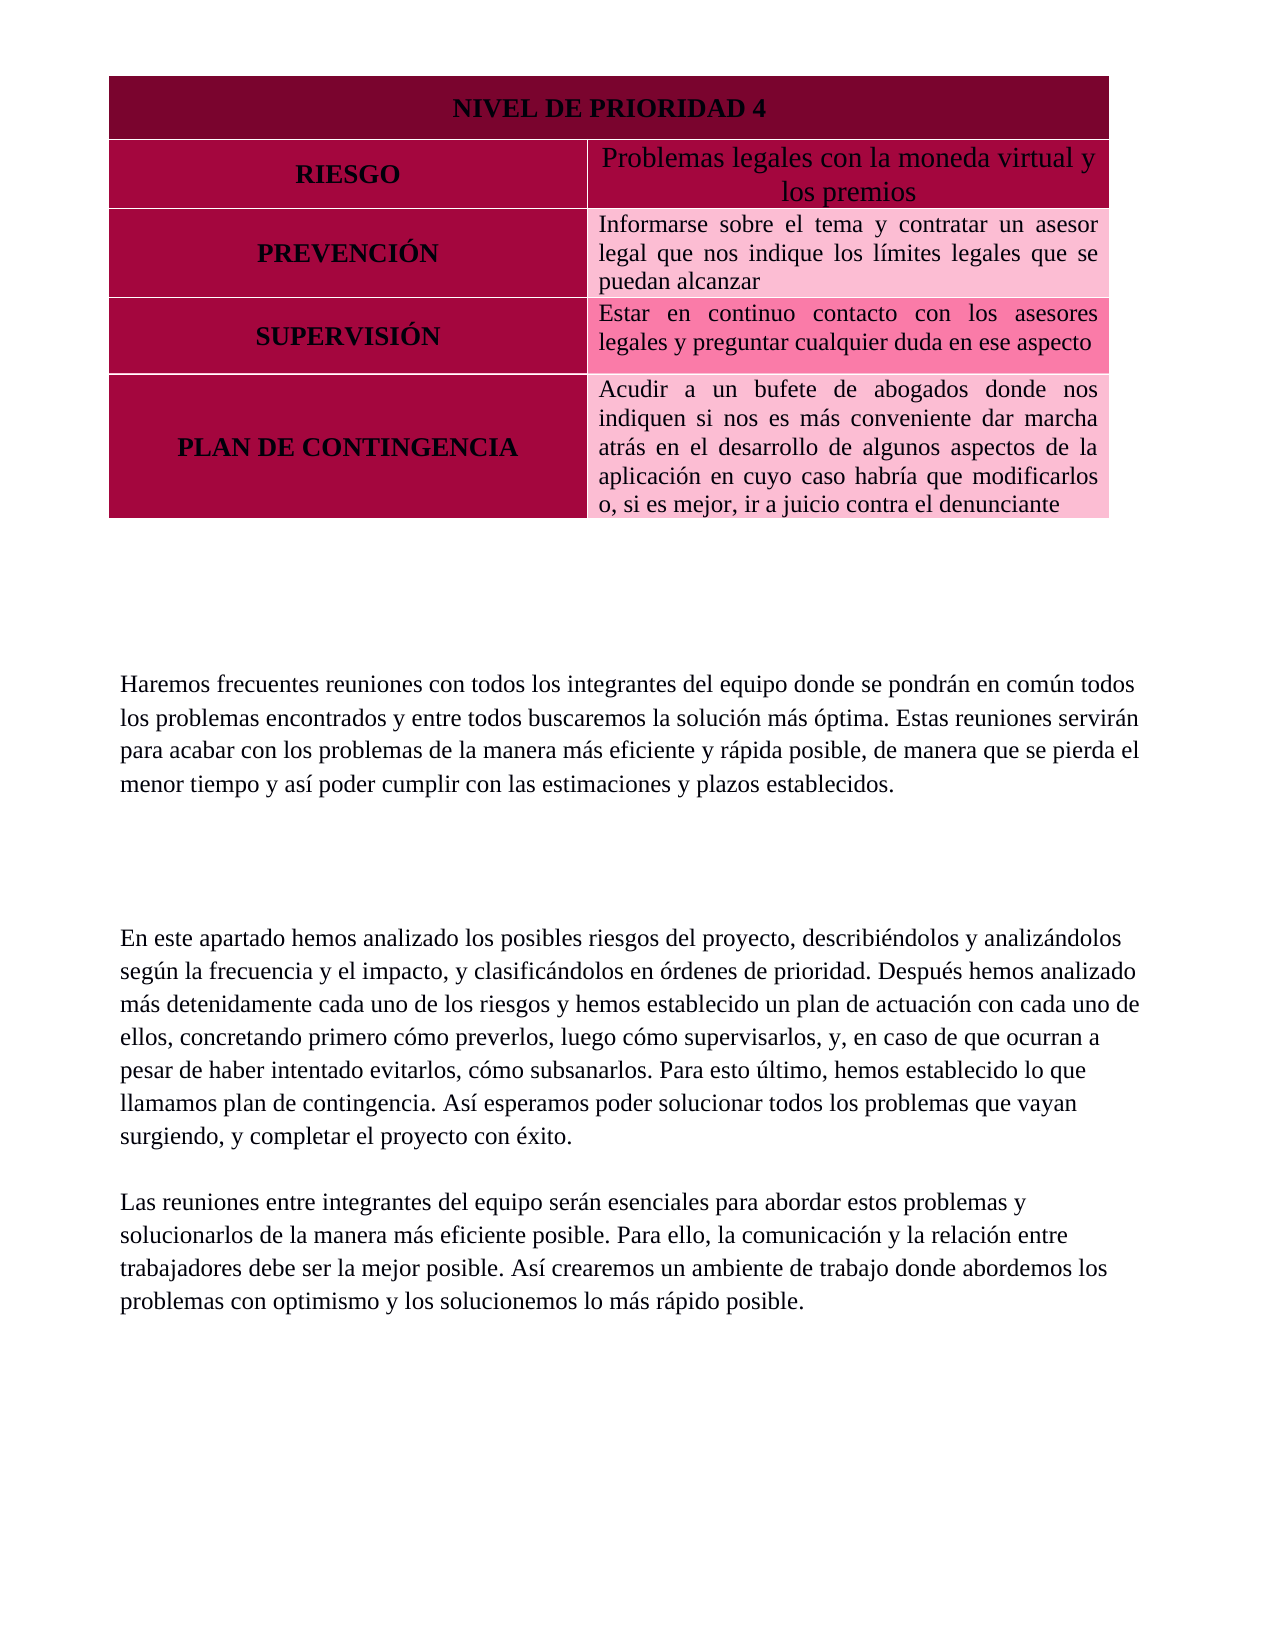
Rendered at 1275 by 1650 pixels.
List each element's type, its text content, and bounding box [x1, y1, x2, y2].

table_cell Problemas legales con la moneda virtual y los premios [588, 140, 1109, 208]
text Haremos frecuentes reuniones con todos los integrantes del equipo donde se pondrán en común todos los problemas encontrados y entre todos buscaremos la solución más óptima. Estas reuniones servirán para acabar con los problemas de la manera más eficiente y rápida posible, de manera que se pierda el menor tiempo y así poder cumplir con las estimaciones y plazos establecidos. [120, 669, 1155, 797]
table_header NIVEL DE PRIORIDAD 4 [109, 76, 1109, 139]
table_cell PLAN DE CONTINGENCIA [109, 375, 587, 518]
table_cell PREVENCIÓN [109, 209, 587, 297]
table_cell Informarse sobre el tema y contratar un asesor legal que nos indique los límites legales que se puedan alcanzar [588, 209, 1109, 297]
table_cell Estar en continuo contacto con los asesores legales y preguntar cualquier duda en ese aspecto [588, 298, 1109, 373]
subtitle 3.5 Resumen [120, 835, 1155, 883]
table_cell RIESGO [109, 140, 587, 208]
table_cell SUPERVISIÓN [109, 298, 587, 373]
text En este apartado hemos analizado los posibles riesgos del proyecto, describiéndolos y analizándolos según la frecuencia y el impacto, y clasificándolos en órdenes de prioridad. Después hemos analizado más detenidamente cada uno de los riesgos y hemos establecido un plan de actuación con cada uno de ellos, concretando primero cómo preverlos, luego cómo supervisarlos, y, en caso de que ocurran a pesar de haber intentado evitarlos, cómo subsanarlos. Para esto último, hemos establecido lo que llamamos plan de contingencia. Así esperamos poder solucionar todos los problemas que vayan surgiendo, y completar el proyecto con éxito. [120, 923, 1155, 1150]
text Las reuniones entre integrantes del equipo serán esenciales para abordar estos problemas y solucionarlos de la manera más eficiente posible. Para ello, la comunicación y la relación entre trabajadores debe ser la mejor posible. Así crearemos un ambiente de trabajo donde abordemos los problemas con optimismo y los solucionemos lo más rápido posible. [120, 1187, 1155, 1315]
table_cell Acudir a un bufete de abogados donde nos indiquen si nos es más conveniente dar marcha atrás en el desarrollo de algunos aspectos de la aplicación en cuyo caso habría que modificarlos o, si es mejor, ir a juicio contra el denunciante [588, 375, 1109, 518]
subtitle 3.4 Planificación temporal del control de riesgos [120, 570, 1155, 618]
